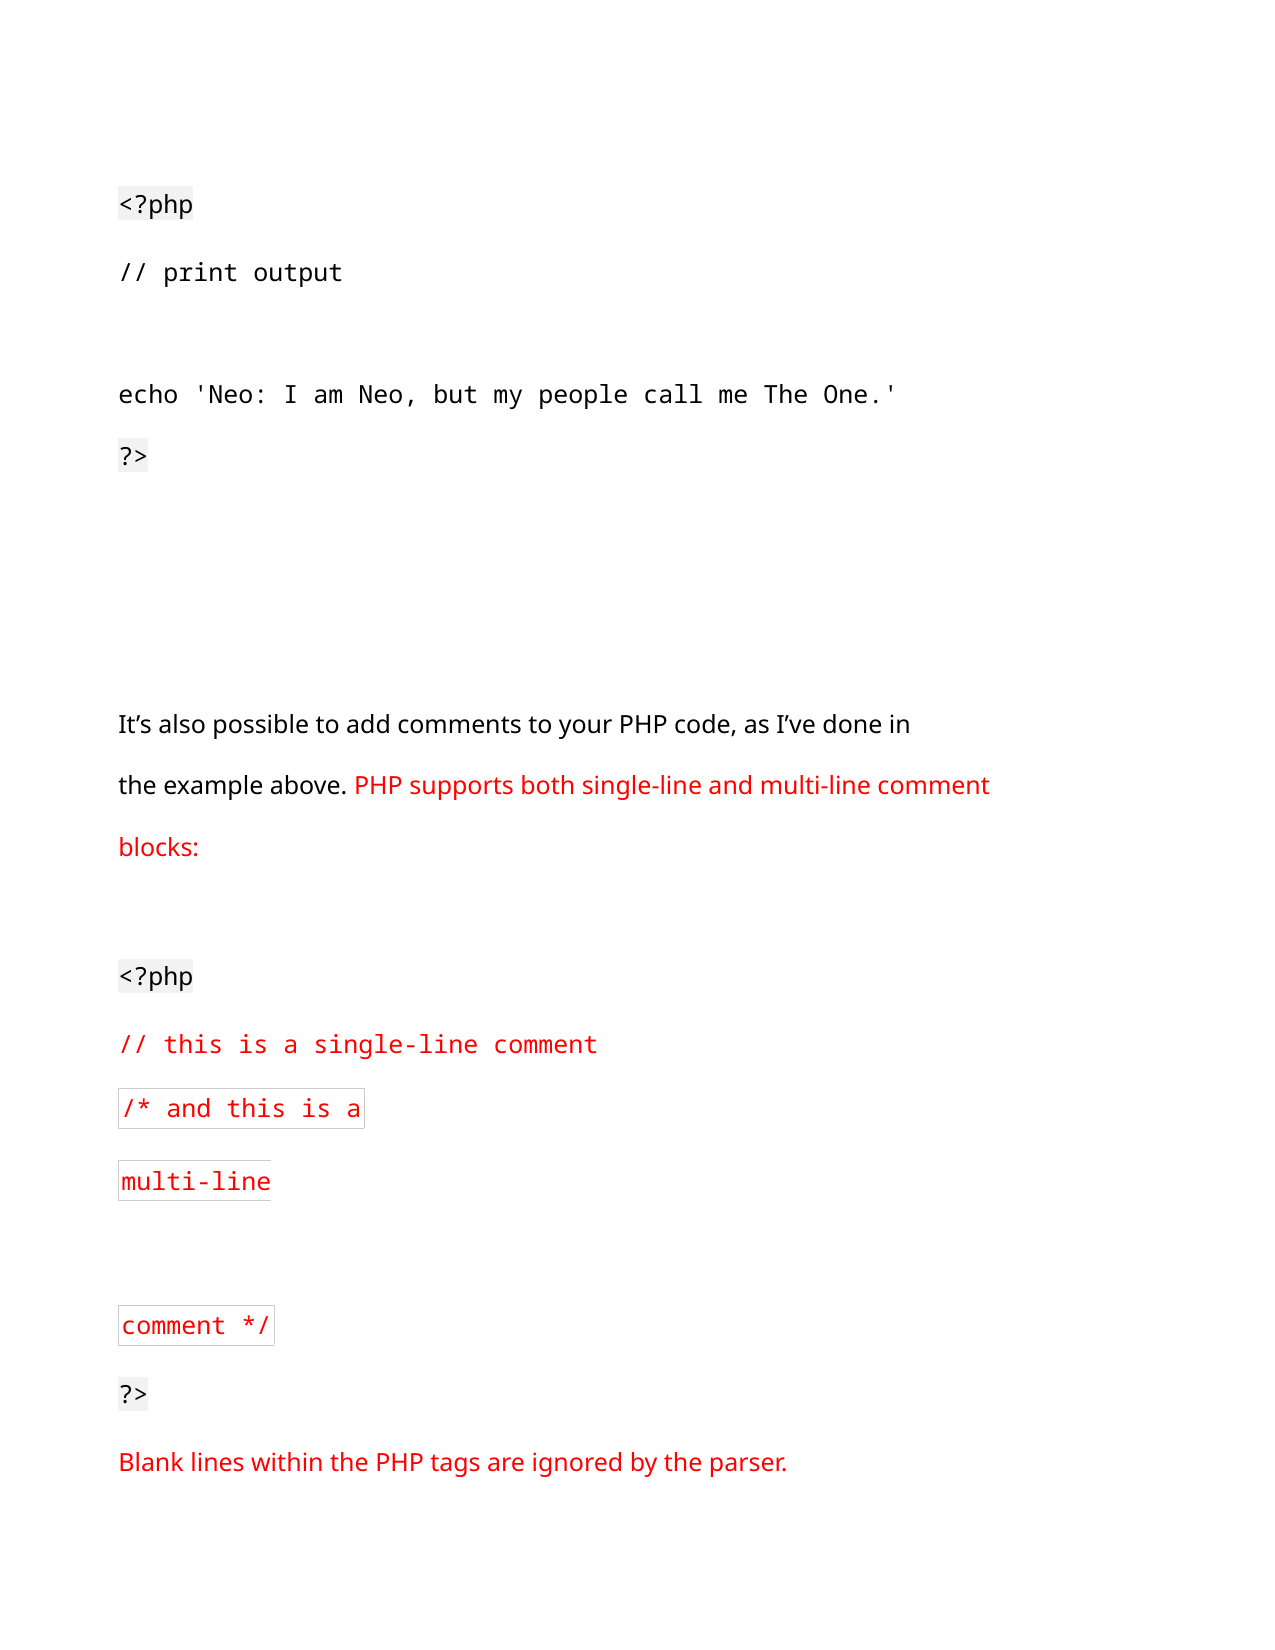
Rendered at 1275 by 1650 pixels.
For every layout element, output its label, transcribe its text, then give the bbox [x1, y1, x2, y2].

text <?php [118, 118, 1157, 220]
text ?> [118, 438, 1157, 678]
text It’s also possible to add comments to your PHP code, as I’ve done in the example above. PHP supports both single-line and multi-line comment blocks: [118, 707, 1157, 863]
text multi-line comment */ [118, 1160, 1157, 1345]
text // this is a single-line comment [118, 1027, 1157, 1061]
text Blank lines within the PHP tags are ignored by the parser. [118, 1445, 1157, 1479]
text // print output echo 'Neo: I am Neo, but my people call me The One.' [118, 254, 1157, 411]
text /* and this is a [119, 1089, 364, 1128]
text <?php [118, 891, 1157, 993]
text ?> [118, 1377, 1157, 1411]
text [365, 1088, 1157, 1128]
